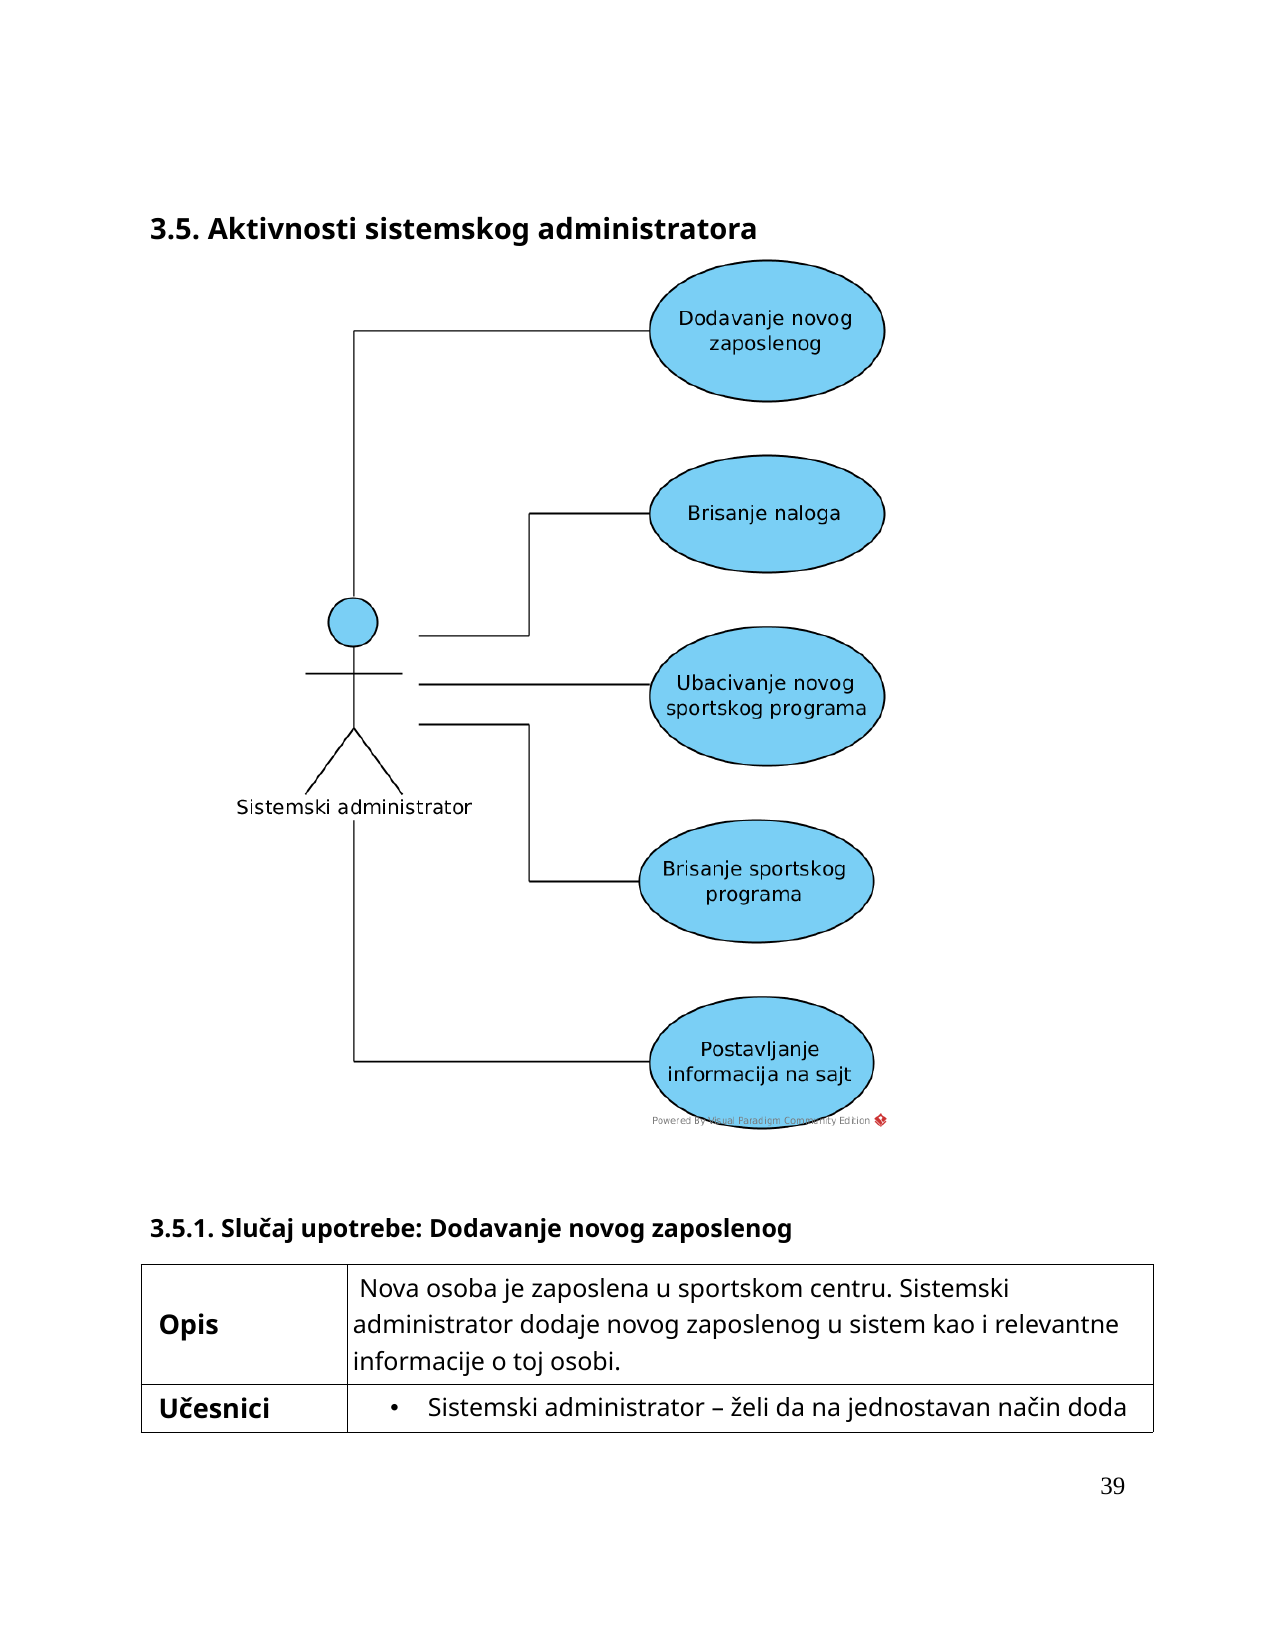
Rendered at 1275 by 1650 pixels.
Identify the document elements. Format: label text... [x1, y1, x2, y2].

text 3.5.1. Slučaj upotrebe: Dodavanje novog zaposlenog [150, 1211, 1125, 1245]
table_header Opis [142, 1265, 347, 1383]
text 3.5. Aktivnosti sistemskog administratora [150, 208, 1125, 248]
table_header Nova osoba je zaposlena u sportskom centru. Sistemski administrator dodaje novog zaposlenog u sistem kao i relevantne informacije o toj osobi. [348, 1265, 1153, 1383]
table_cell Sistemski administrator – želi da na jednostavan način doda [348, 1385, 1153, 1432]
picture [214, 256, 891, 1135]
table_cell Učesnici [142, 1385, 347, 1432]
